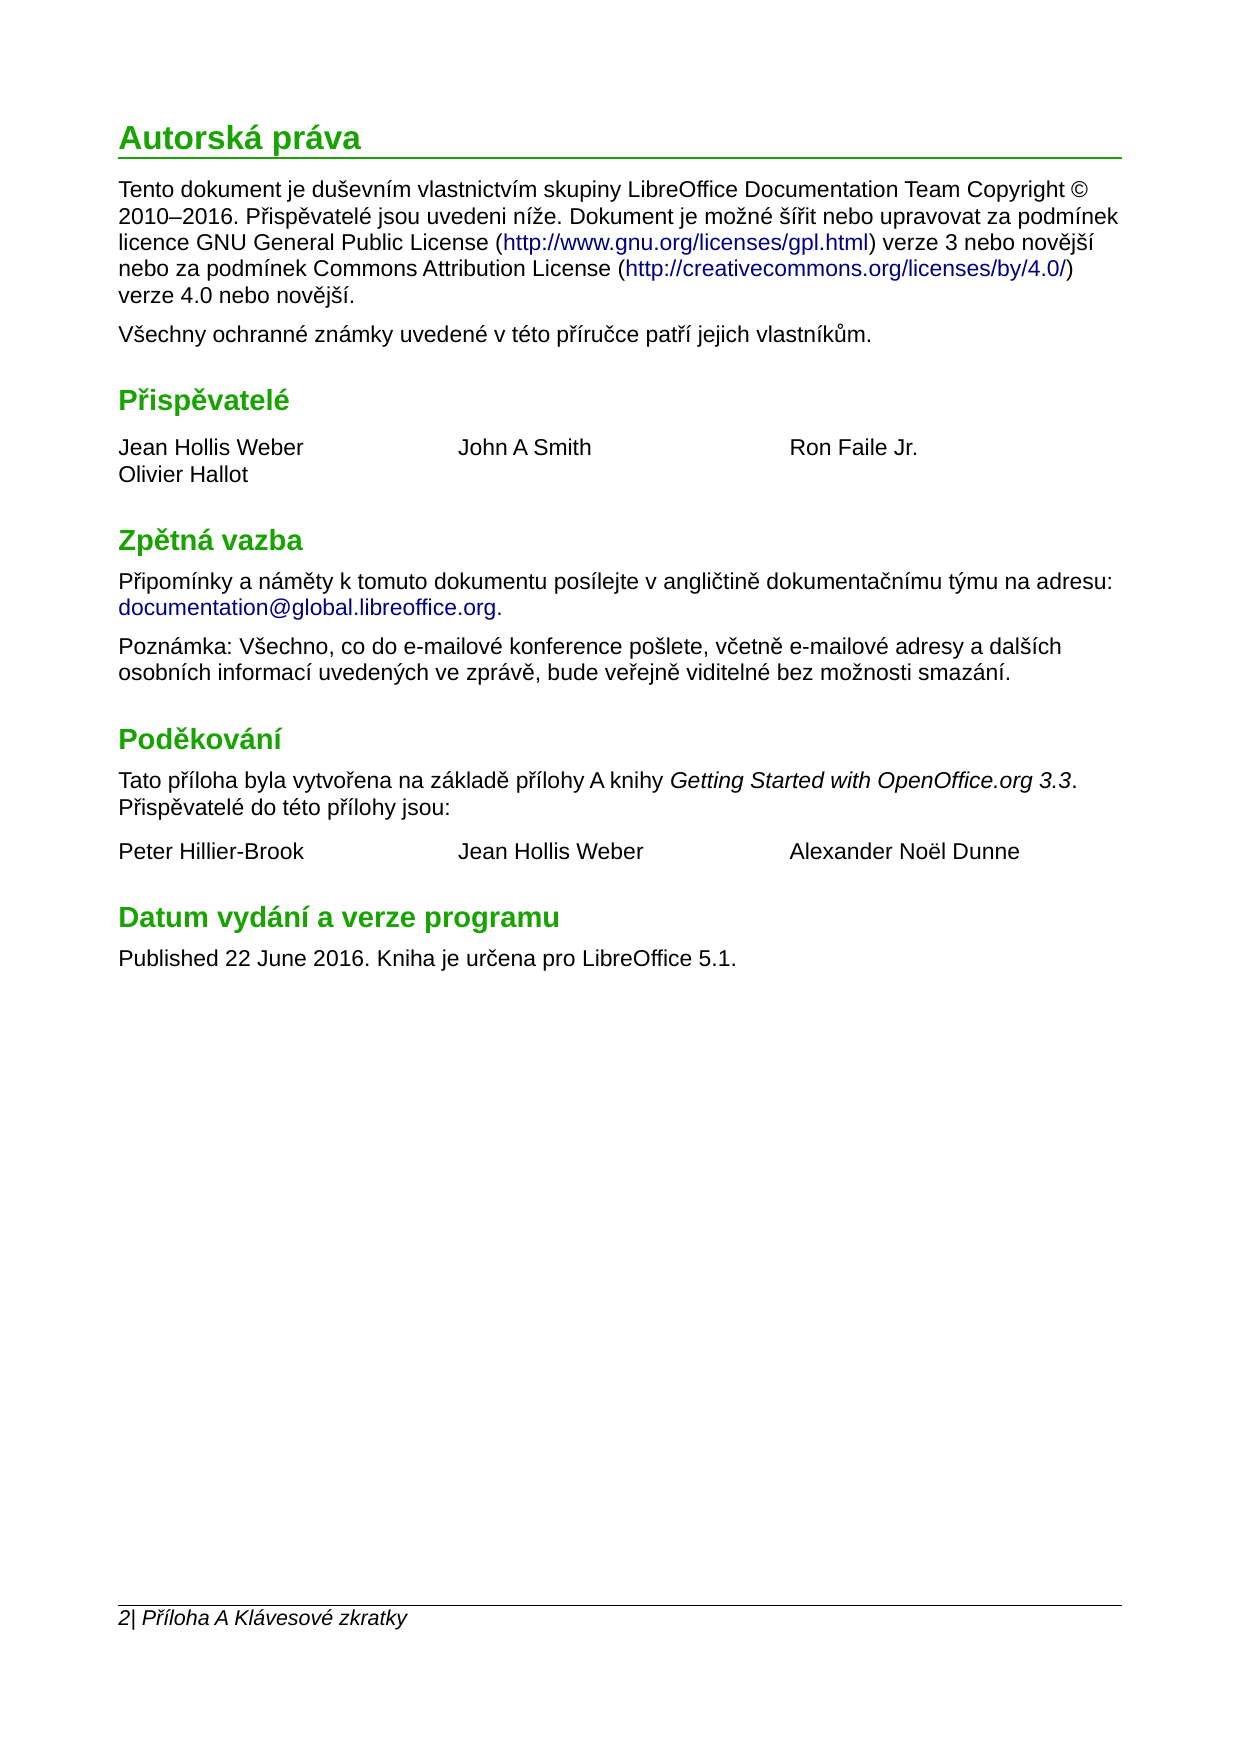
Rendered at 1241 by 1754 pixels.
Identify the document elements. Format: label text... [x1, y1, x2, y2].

table_header Ron Faile Jr. [789, 434, 1122, 461]
table_cell Olivier Hallot [118, 461, 458, 487]
text Poznámka: Všechno, co do e-mailové konference pošlete, včetně e-mailové adresy a dalších osobních informací uvedených ve zprávě, bude veřejně viditelné bez možnosti smazání. [118, 633, 1122, 686]
subtitle Poděkování [118, 722, 1122, 755]
subtitle Autorská práva [118, 118, 1122, 157]
text Published 22 June 2016. Kniha je určena pro LibreOffice 5.1. [118, 945, 1122, 972]
subtitle Datum vydání a verze programu [118, 900, 1122, 934]
subtitle Zpětná vazba [118, 522, 1122, 556]
text Připomínky a náměty k tomuto dokumentu posílejte v angličtině dokumentačnímu týmu na adresu: documentation@global.libreoffice.org. [118, 568, 1122, 621]
text Všechny ochranné známky uvedené v této příručce patří jejich vlastníkům. [118, 321, 1122, 347]
table_cell [789, 461, 1122, 487]
text Tato příloha byla vytvořena na základě přílohy A knihy Getting Started with OpenOffice.org 3.3. Přispěvatelé do této přílohy jsou: [118, 767, 1122, 820]
table_header Jean Hollis Weber [458, 838, 789, 865]
subtitle Přispěvatelé [118, 383, 1122, 417]
table_cell [458, 461, 789, 487]
table_header Jean Hollis Weber [118, 434, 458, 461]
table_header Alexander Noël Dunne [789, 838, 1122, 865]
text Tento dokument je duševním vlastnictvím skupiny LibreOffice Documentation Team Copyright © 2010–2016. Přispěvatelé jsou uvedeni níže. Dokument je možné šířit nebo upravovat za podmínek licence GNU General Public License (http://www.gnu.org/licenses/gpl.html) verze 3 nebo novější nebo za podmínek Commons Attribution License (http://creativecommons.org/licenses/by/4.0/) verze 4.0 nebo novější. [118, 176, 1122, 308]
table_header John A Smith [458, 434, 789, 461]
table_header Peter Hillier-Brook [118, 838, 458, 865]
